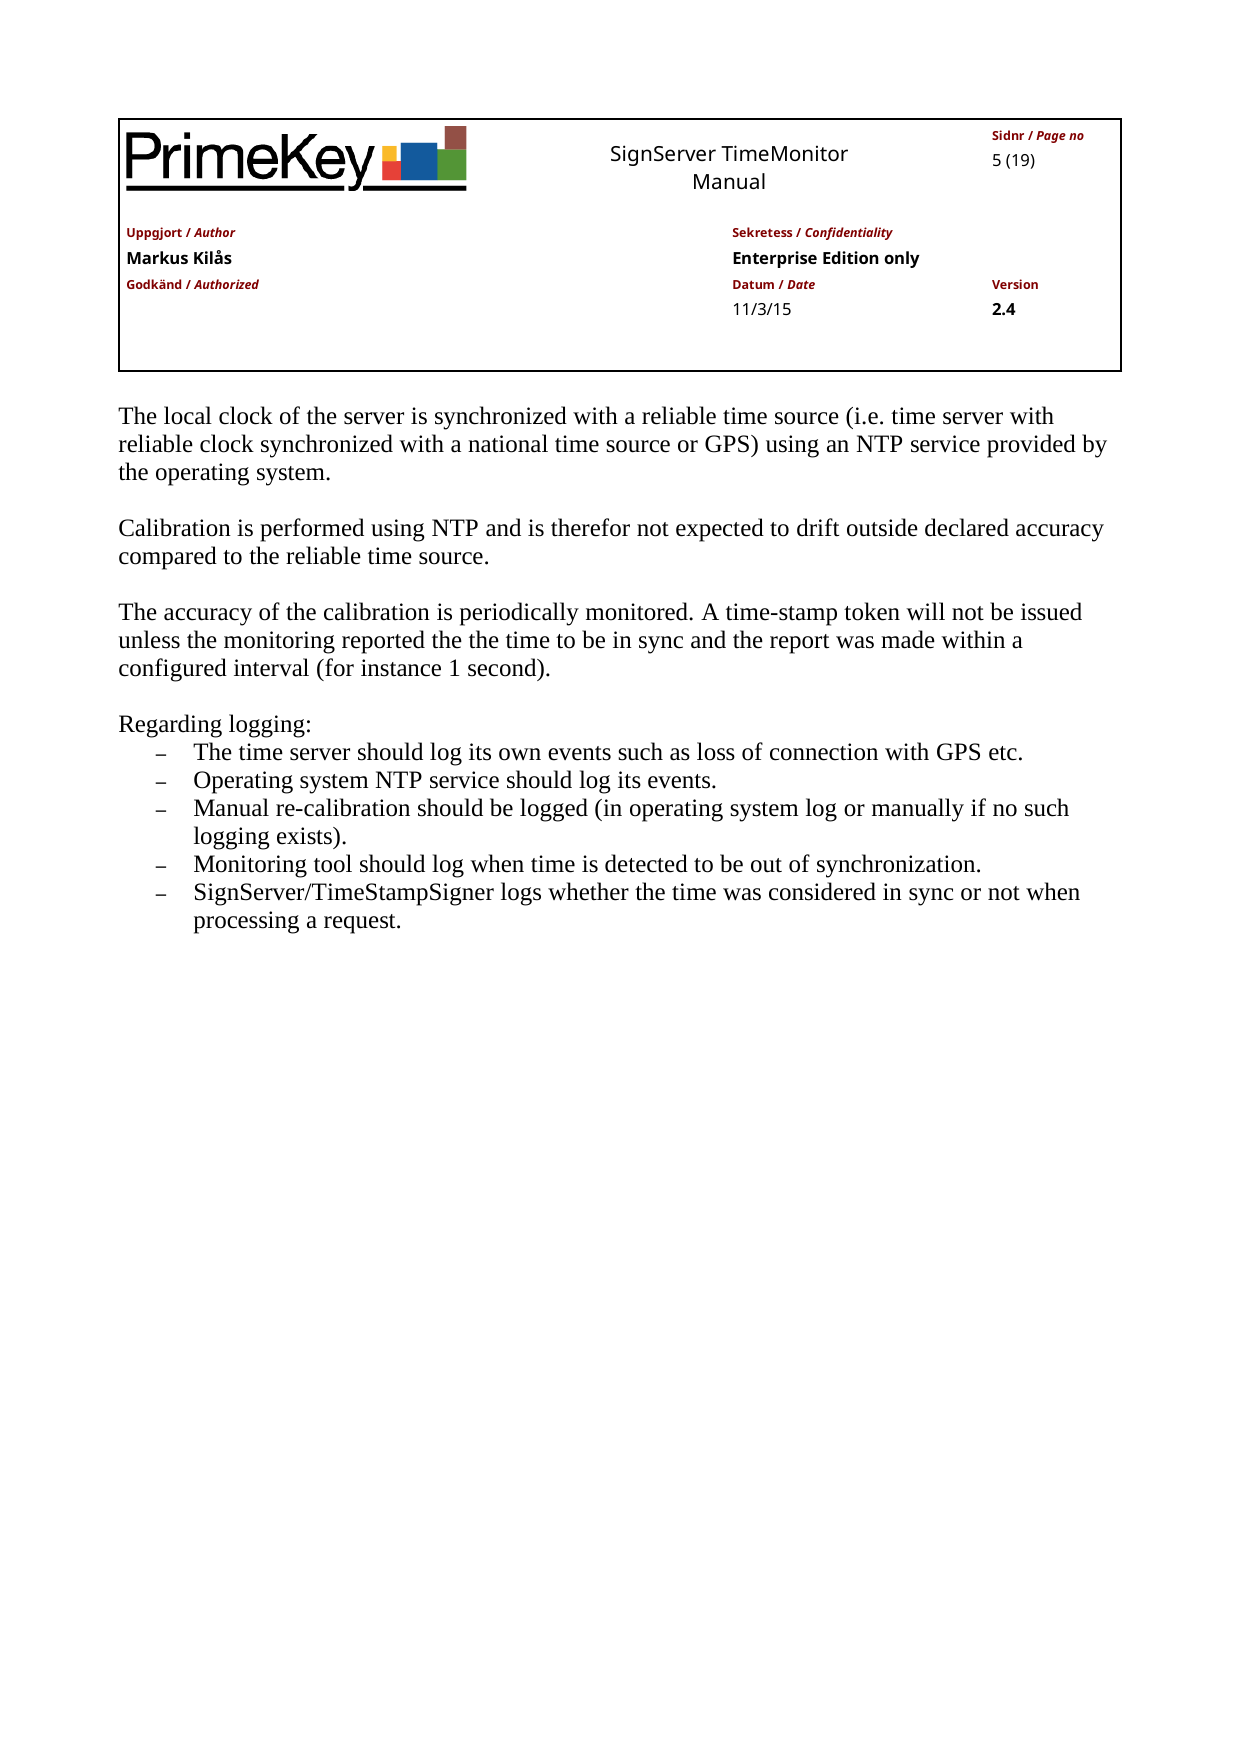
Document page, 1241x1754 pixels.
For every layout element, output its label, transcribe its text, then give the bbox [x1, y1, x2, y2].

picture [126, 126, 467, 191]
list Monitoring tool should log when time is detected to be out of synchronization. [156, 850, 1122, 878]
list The time server should log its own events such as loss of connection with GPS etc. [156, 738, 1122, 766]
text The accuracy of the calibration is periodically monitored. A time-stamp token will not be issued unless the monitoring reported the the time to be in sync and the report was made within a configured interval (for instance 1 second). [118, 598, 1122, 682]
list SignServer/TimeStampSigner logs whether the time was considered in sync or not when processing a request. [156, 878, 1122, 934]
list Operating system NTP service should log its events. [156, 766, 1122, 794]
text The local clock of the server is synchronized with a reliable time source (i.e. time server with reliable clock synchronized with a national time source or GPS) using an NTP service provided by the operating system. [118, 402, 1122, 486]
text Regarding logging: [118, 710, 1122, 738]
list Manual re-calibration should be logged (in operating system log or manually if no such logging exists). [156, 794, 1122, 850]
text Calibration is performed using NTP and is therefor not expected to drift outside declared accuracy compared to the reliable time source. [118, 514, 1122, 570]
